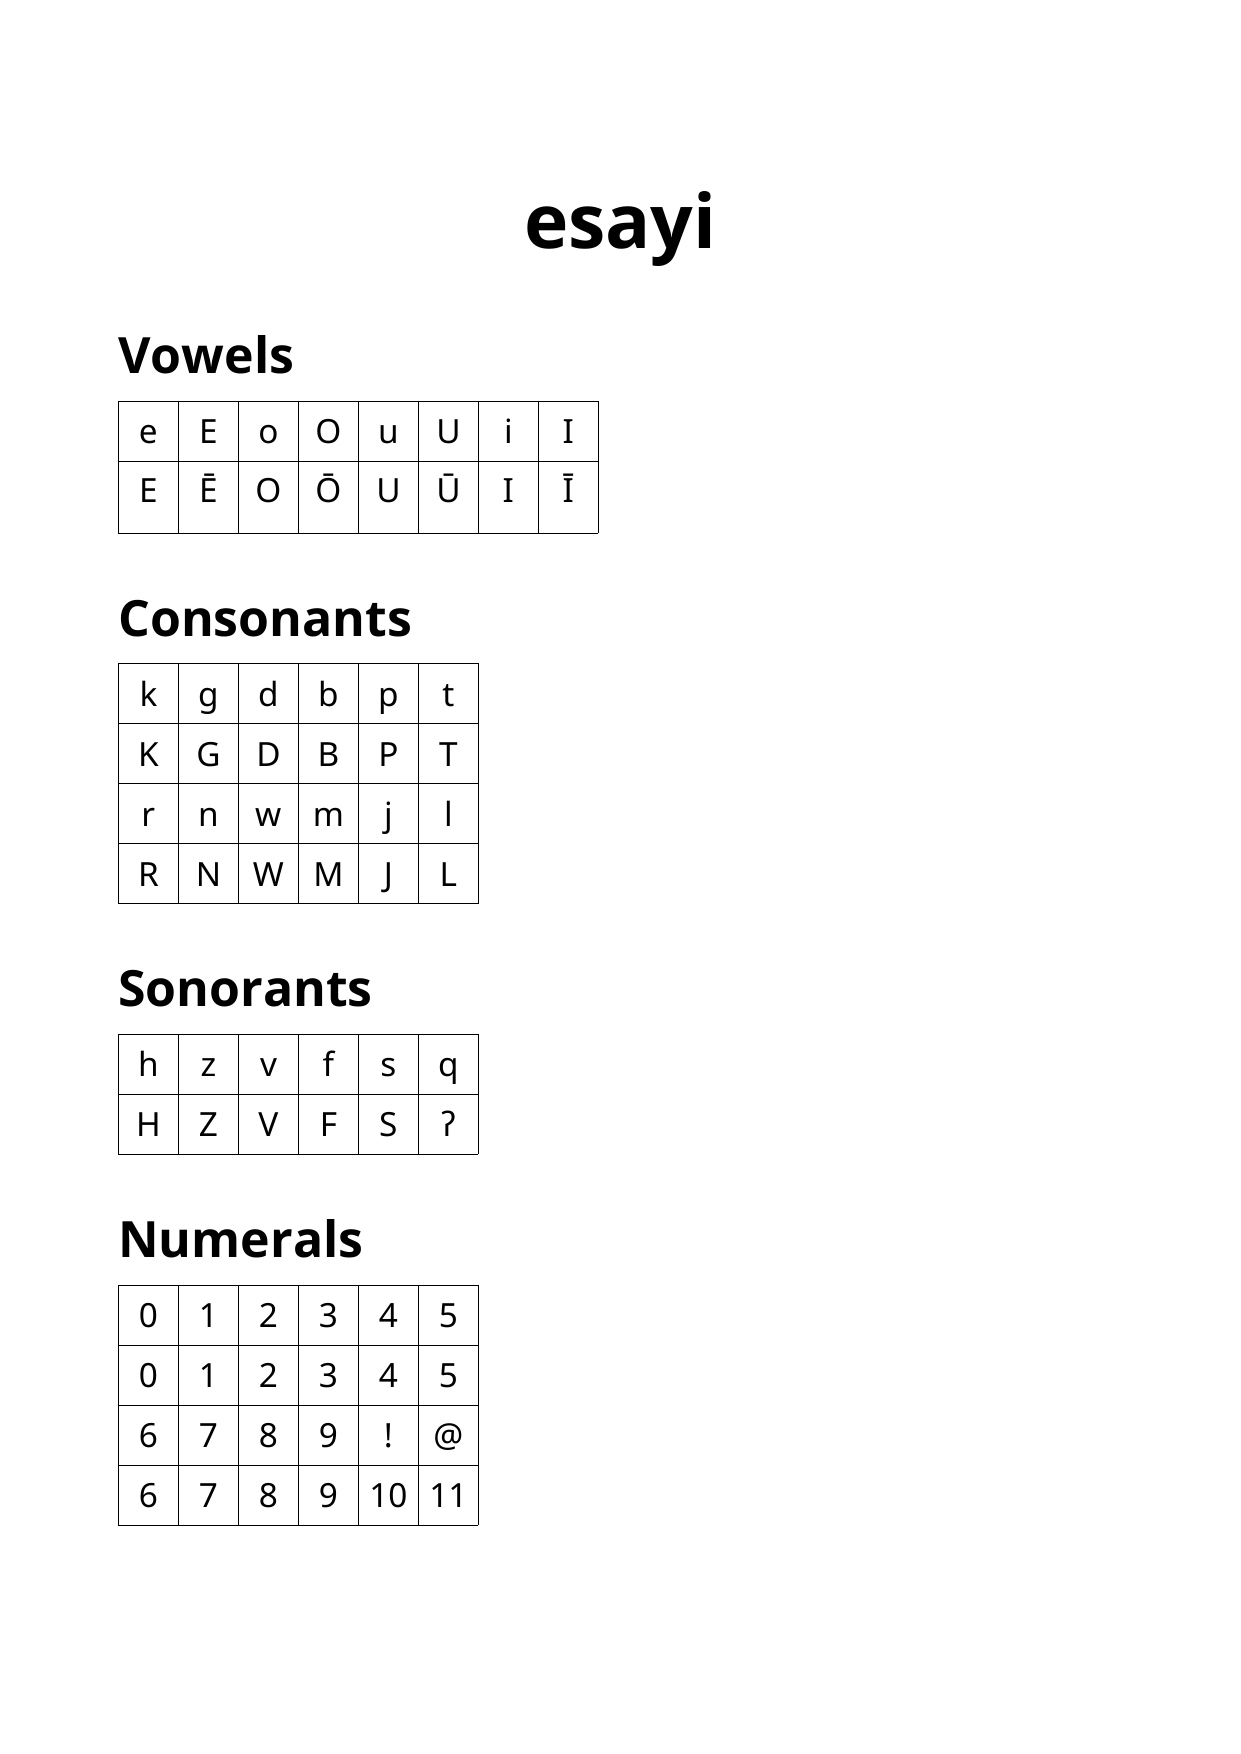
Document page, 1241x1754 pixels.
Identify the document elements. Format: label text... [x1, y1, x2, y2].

table_cell 7 [179, 1466, 238, 1525]
table_header t [419, 664, 478, 723]
table_cell ʔ [419, 1095, 478, 1154]
table_header b [299, 664, 358, 723]
table_cell l [419, 784, 478, 843]
subtitle Vowels [118, 320, 1122, 388]
table_header u [359, 402, 418, 461]
table_cell O [239, 462, 298, 532]
table_header 4 [359, 1286, 418, 1345]
table_cell Ī [539, 462, 598, 532]
table_cell J [359, 844, 418, 903]
table_cell 2 [239, 1346, 298, 1405]
table_cell 8 [239, 1406, 298, 1465]
table_cell 6 [119, 1466, 178, 1525]
table_header 5 [419, 1286, 478, 1345]
table_header h [119, 1035, 178, 1094]
table_cell Ē [179, 462, 238, 532]
table_header p [359, 664, 418, 723]
table_header 2 [239, 1286, 298, 1345]
table_header 3 [299, 1286, 358, 1345]
subtitle Numerals [118, 1204, 1122, 1272]
table_cell r [119, 784, 178, 843]
table_cell 6 [119, 1406, 178, 1465]
table_header O [299, 402, 358, 461]
table_header e [119, 402, 178, 461]
table_cell Z [179, 1095, 238, 1154]
table_cell S [359, 1095, 418, 1154]
table_cell ! [359, 1406, 418, 1465]
table_cell L [419, 844, 478, 903]
table_header g [179, 664, 238, 723]
table_cell @ [419, 1406, 478, 1465]
table_header d [239, 664, 298, 723]
subtitle Sonorants [118, 953, 1122, 1021]
table_cell 4 [359, 1346, 418, 1405]
table_cell H [119, 1095, 178, 1154]
table_cell 11 [419, 1466, 478, 1525]
table_header f [299, 1035, 358, 1094]
table_cell M [299, 844, 358, 903]
table_header E [179, 402, 238, 461]
subtitle Consonants [118, 583, 1122, 651]
table_cell I [479, 462, 538, 532]
table_cell 1 [179, 1346, 238, 1405]
table_cell T [419, 724, 478, 783]
table_cell 3 [299, 1346, 358, 1405]
table_cell P [359, 724, 418, 783]
table_cell K [119, 724, 178, 783]
table_cell E [119, 462, 178, 532]
table_header I [539, 402, 598, 461]
table_cell 10 [359, 1466, 418, 1525]
table_header v [239, 1035, 298, 1094]
table_cell 8 [239, 1466, 298, 1525]
table_header 0 [119, 1286, 178, 1345]
table_cell 9 [299, 1466, 358, 1525]
table_cell 5 [419, 1346, 478, 1405]
table_cell V [239, 1095, 298, 1154]
table_header s [359, 1035, 418, 1094]
table_header 1 [179, 1286, 238, 1345]
table_cell Ū [419, 462, 478, 532]
table_cell D [239, 724, 298, 783]
table_cell N [179, 844, 238, 903]
table_cell j [359, 784, 418, 843]
table_cell B [299, 724, 358, 783]
table_cell m [299, 784, 358, 843]
table_header U [419, 402, 478, 461]
table_cell 0 [119, 1346, 178, 1405]
table_cell R [119, 844, 178, 903]
table_header o [239, 402, 298, 461]
table_cell 7 [179, 1406, 238, 1465]
table_header q [419, 1035, 478, 1094]
table_header z [179, 1035, 238, 1094]
title esayi [118, 168, 1122, 270]
table_cell w [239, 784, 298, 843]
table_cell U [359, 462, 418, 532]
table_cell G [179, 724, 238, 783]
table_cell n [179, 784, 238, 843]
table_cell Ō [299, 462, 358, 532]
table_cell 9 [299, 1406, 358, 1465]
table_header k [119, 664, 178, 723]
table_cell W [239, 844, 298, 903]
table_header i [479, 402, 538, 461]
table_cell F [299, 1095, 358, 1154]
